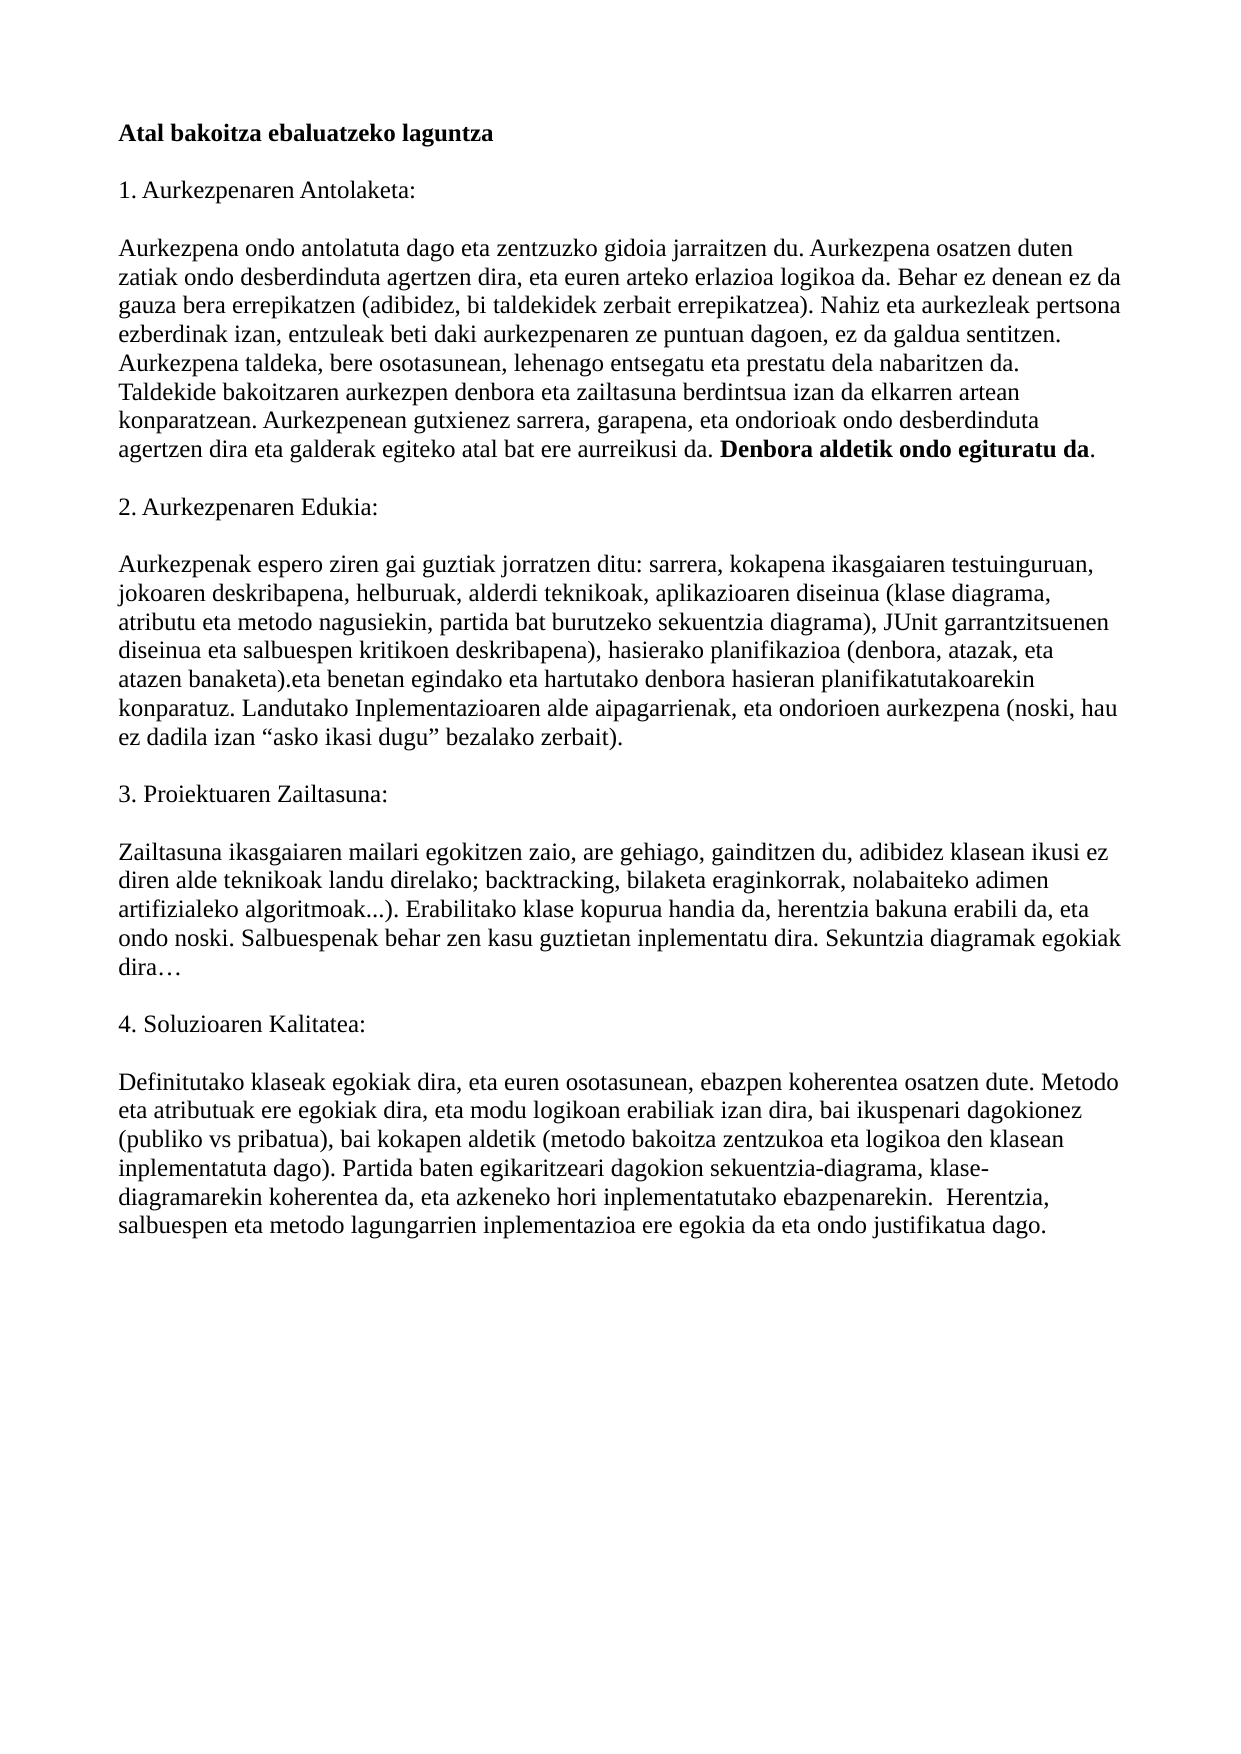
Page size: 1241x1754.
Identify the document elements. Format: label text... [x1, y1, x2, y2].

text Zailtasuna ikasgaiaren mailari egokitzen zaio, are gehiago, gainditzen du, adibidez klasean ikusi ez diren alde teknikoak landu direlako; backtracking, bilaketa eraginkorrak, nolabaiteko adimen artifizialeko algoritmoak...). Erabilitako klase kopurua handia da, herentzia bakuna erabili da, eta ondo noski. Salbuespenak behar zen kasu guztietan inplementatu dira. Sekuntzia diagramak egokiak dira… [118, 837, 1122, 981]
text Aurkezpena ondo antolatuta dago eta zentzuzko gidoia jarraitzen du. Aurkezpena osatzen duten zatiak ondo desberdinduta agertzen dira, eta euren arteko erlazioa logikoa da. Behar ez denean ez da gauza bera errepikatzen (adibidez, bi taldekidek zerbait errepikatzea). Nahiz eta aurkezleak pertsona ezberdinak izan, entzuleak beti daki aurkezpenaren ze puntuan dagoen, ez da galdua sentitzen. Aurkezpena taldeka, bere osotasunean, lehenago entsegatu eta prestatu dela nabaritzen da. Taldekide bakoitzaren aurkezpen denbora eta zailtasuna berdintsua izan da elkarren artean konparatzean. Aurkezpenean gutxienez sarrera, garapena, eta ondorioak ondo desberdinduta agertzen dira eta galderak egiteko atal bat ere aurreikusi da. Denbora aldetik ondo egituratu da. [118, 233, 1122, 463]
text Definitutako klaseak egokiak dira, eta euren osotasunean, ebazpen koherentea osatzen dute. Metodo eta atributuak ere egokiak dira, eta modu logikoan erabiliak izan dira, bai ikuspenari dagokionez (publiko vs pribatua), bai kokapen aldetik (metodo bakoitza zentzukoa eta logikoa den klasean inplementatuta dago). Partida baten egikaritzeari dagokion sekuentzia-diagrama, klase-diagramarekin koherentea da, eta azkeneko hori inplementatutako ebazpenarekin. Herentzia, salbuespen eta metodo lagungarrien inplementazioa ere egokia da eta ondo justifikatua dago. [118, 1067, 1122, 1239]
text 4. Soluzioaren Kalitatea: [118, 1009, 1122, 1038]
text Atal bakoitza ebaluatzeko laguntza [118, 118, 1122, 147]
text 2. Aurkezpenaren Edukia: [118, 492, 1122, 521]
text 1. Aurkezpenaren Antolaketa: [118, 176, 1122, 204]
text 3. Proiektuaren Zailtasuna: [118, 779, 1122, 808]
text Aurkezpenak espero ziren gai guztiak jorratzen ditu: sarrera, kokapena ikasgaiaren testuinguruan, jokoaren deskribapena, helburuak, alderdi teknikoak, aplikazioaren diseinua (klase diagrama, atributu eta metodo nagusiekin, partida bat burutzeko sekuentzia diagrama), JUnit garrantzitsuenen diseinua eta salbuespen kritikoen deskribapena), hasierako planifikazioa (denbora, atazak, eta atazen banaketa).eta benetan egindako eta hartutako denbora hasieran planifikatutakoarekin konparatuz. Landutako Inplementazioaren alde aipagarrienak, eta ondorioen aurkezpena (noski, hau ez dadila izan “asko ikasi dugu” bezalako zerbait). [118, 549, 1122, 751]
